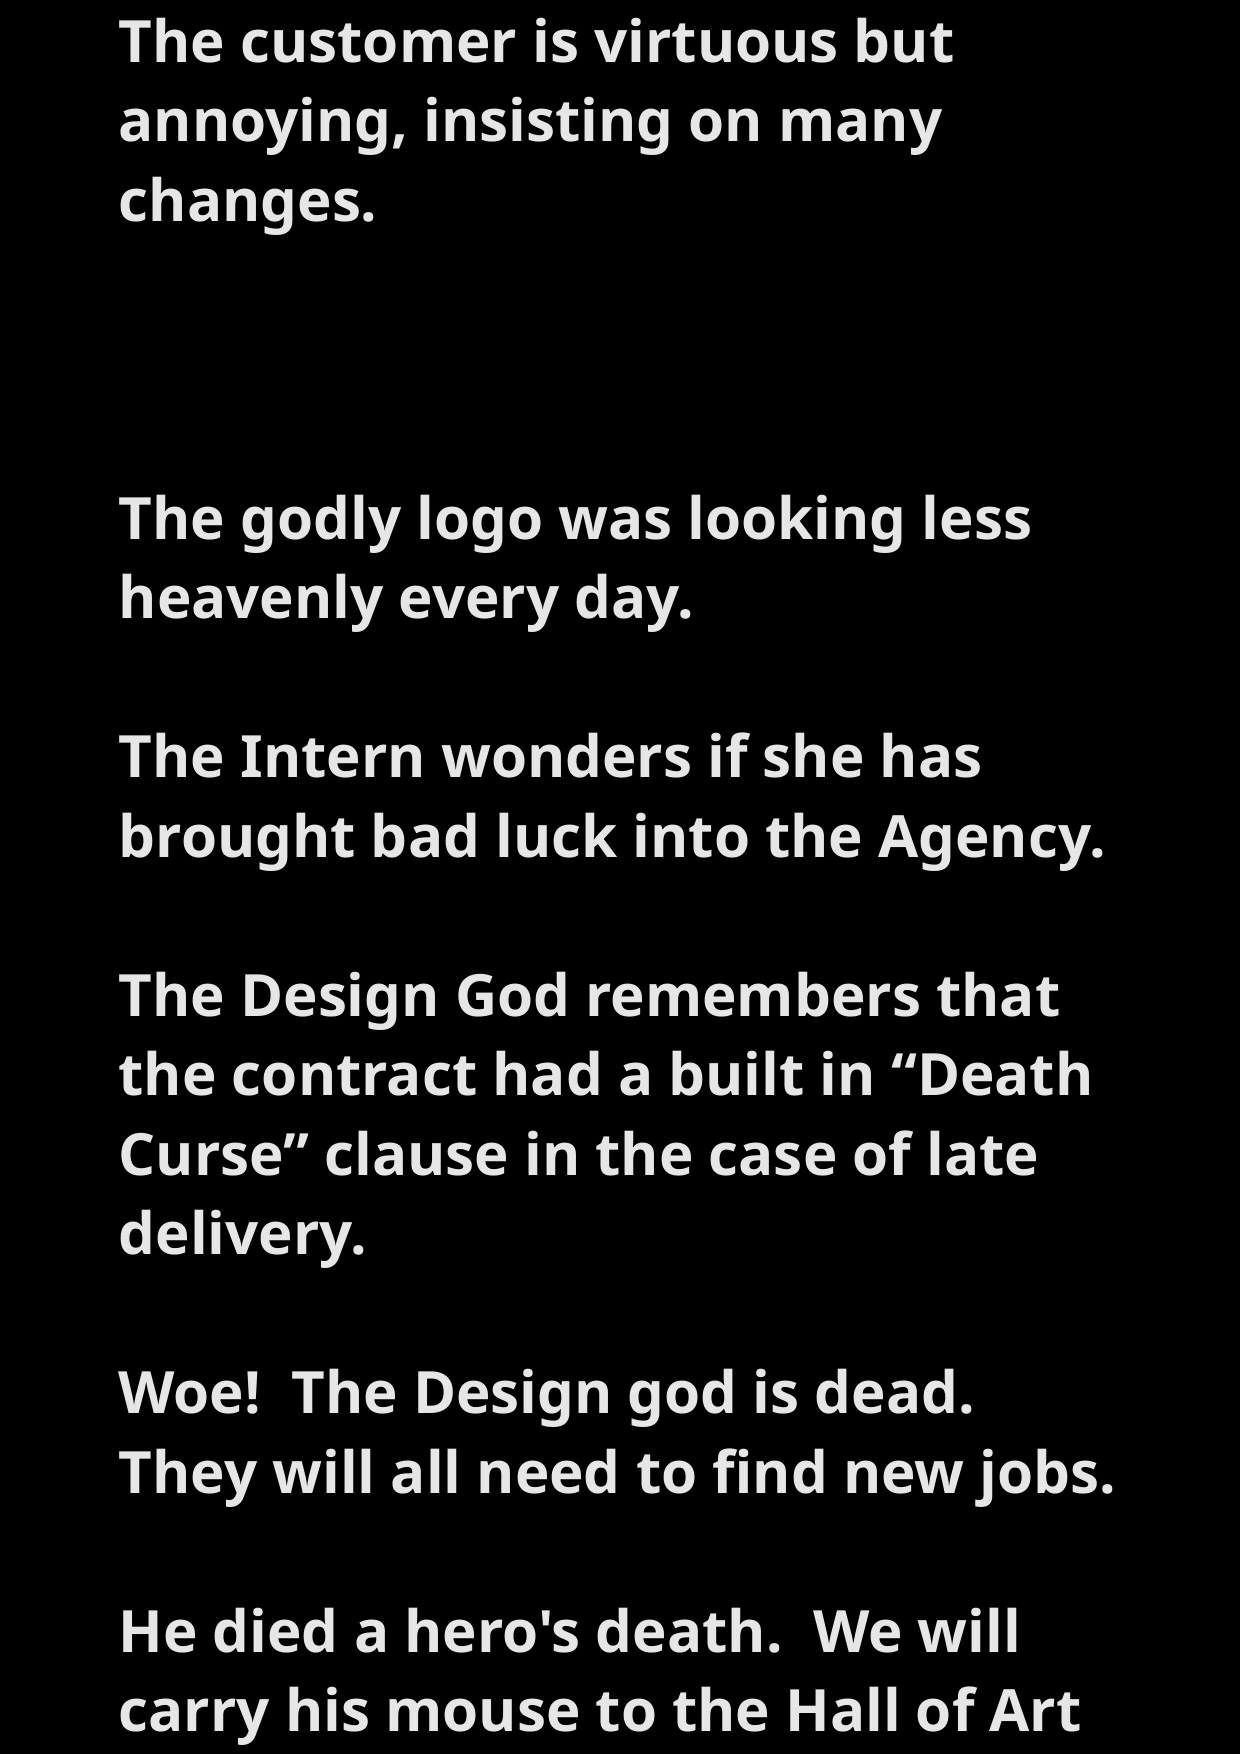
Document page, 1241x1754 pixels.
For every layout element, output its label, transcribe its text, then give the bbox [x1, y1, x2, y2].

text He died a hero's death. We will carry his mouse to the Hall of Art [118, 1589, 1122, 1748]
text The godly logo was looking less heavenly every day. [118, 477, 1122, 636]
text Woe! The Design god is dead. They will all need to find new jobs. [118, 1351, 1122, 1510]
text The customer is virtuous but annoying, insisting on many changes. [118, 0, 1122, 238]
text The Intern wonders if she has brought bad luck into the Agency. [118, 715, 1122, 874]
text The Design God remembers that the contract had a built in “Death Curse” clause in the case of late delivery. [118, 954, 1122, 1272]
